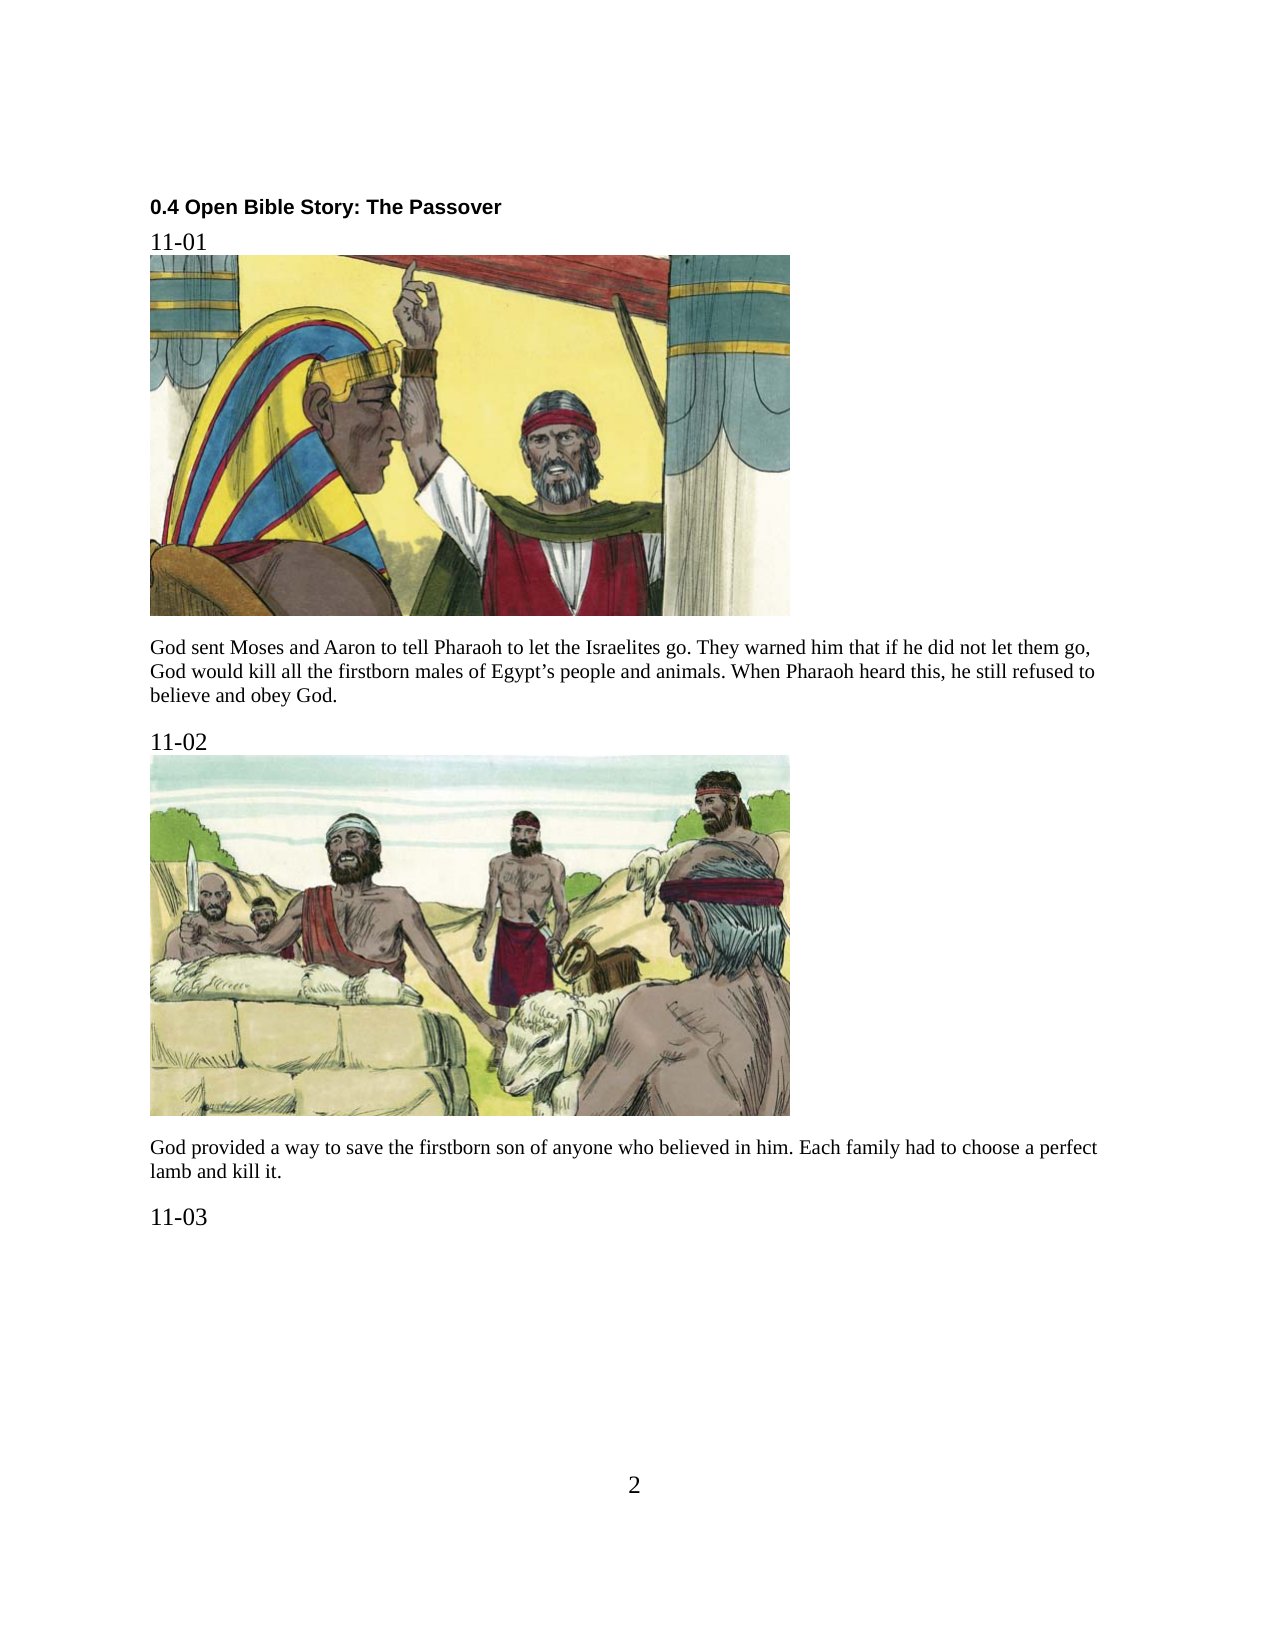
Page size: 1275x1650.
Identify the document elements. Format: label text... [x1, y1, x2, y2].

subtitle 0.4 Open Bible Story: The Passover [150, 195, 1125, 219]
subtitle 11-03 [150, 1202, 1125, 1231]
text God provided a way to save the firstborn son of anyone who believed in him. Each family had to choose a perfect lamb and kill it. [150, 1135, 1125, 1183]
subtitle 11-01 [150, 227, 1125, 255]
picture [150, 255, 790, 616]
picture [150, 755, 790, 1116]
subtitle 11-02 [150, 727, 1125, 755]
text God sent Moses and Aaron to tell Pharaoh to let the Israelites go. They warned him that if he did not let them go, God would kill all the firstborn males of Egypt’s people and animals. When Pharaoh heard this, he still refused to believe and obey God. [150, 635, 1125, 707]
